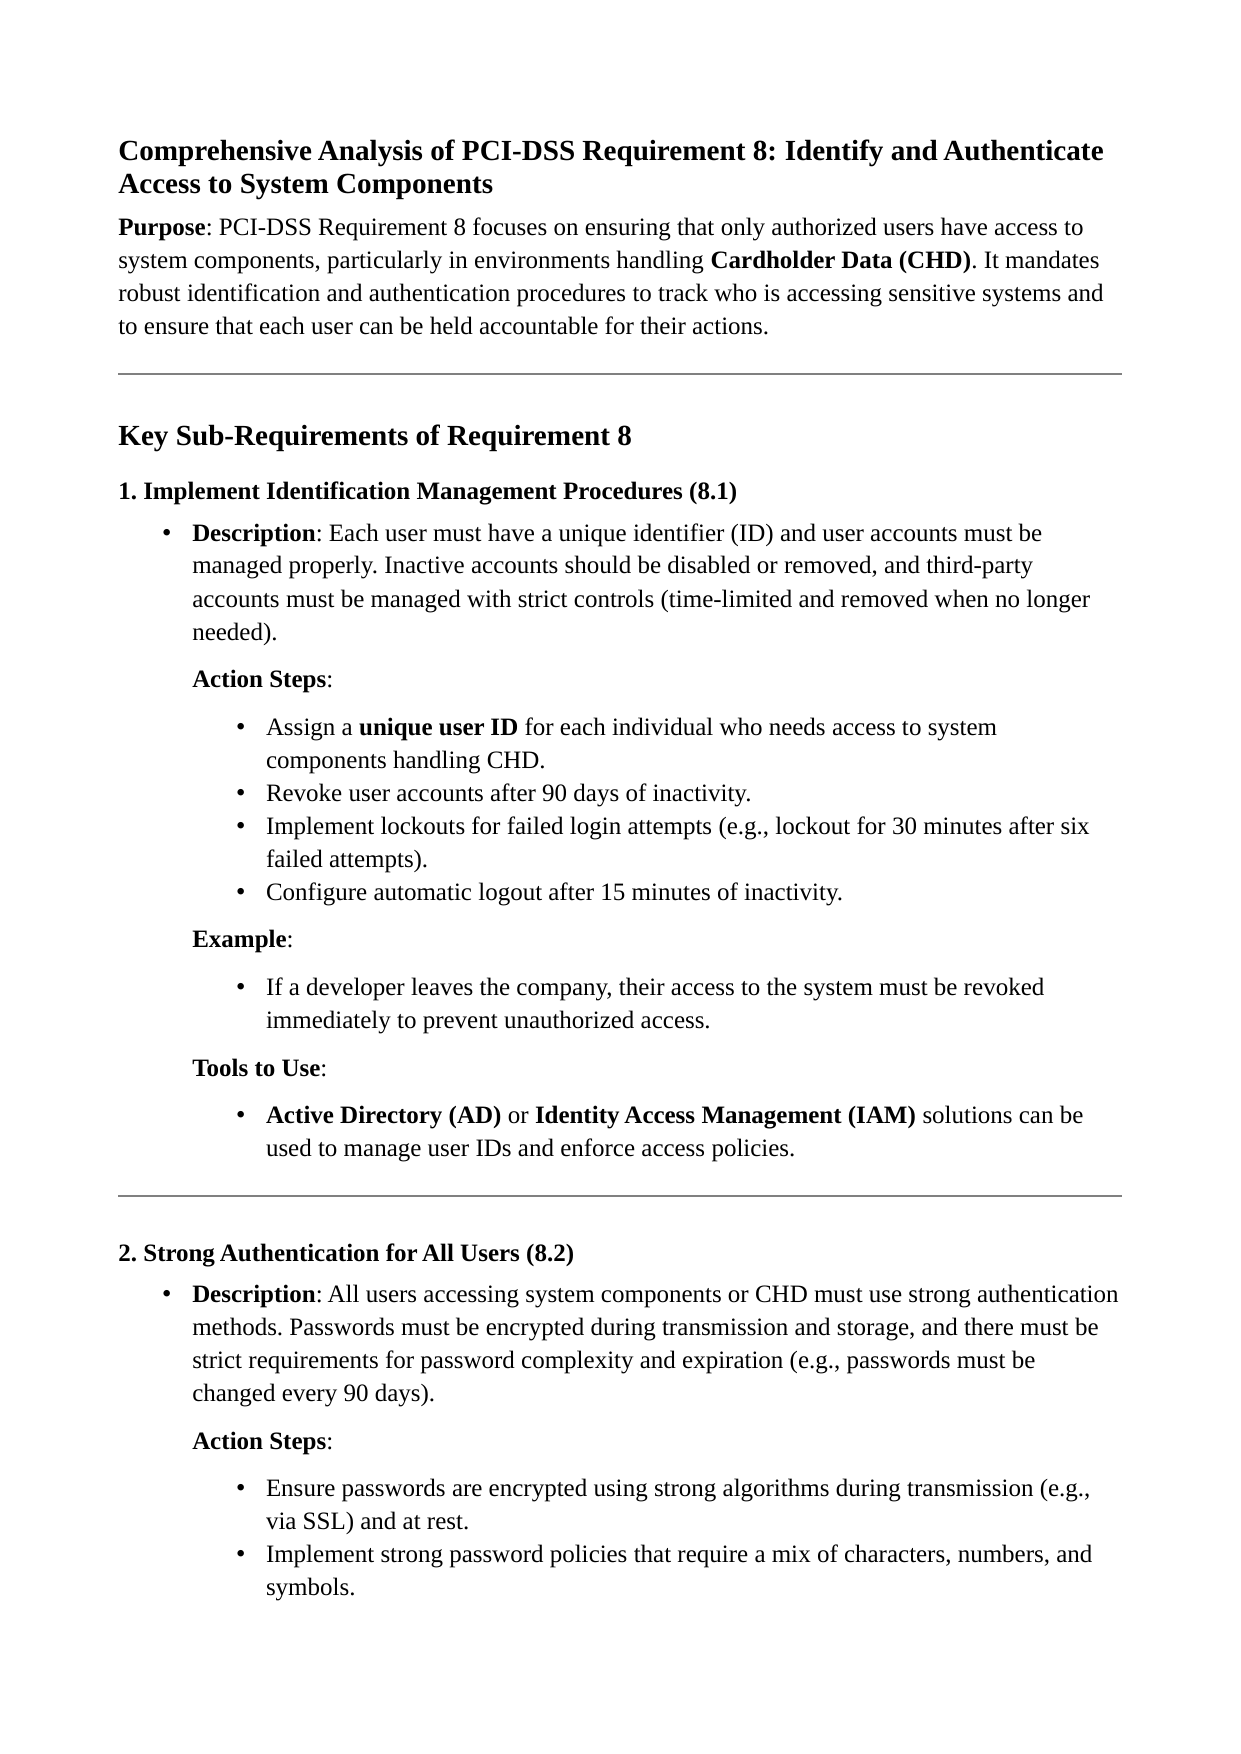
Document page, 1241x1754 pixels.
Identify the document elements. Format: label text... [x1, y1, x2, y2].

list Description: All users accessing system components or CHD must use strong authentication methods. Passwords must be encrypted during transmission and storage, and there must be strict requirements for password complexity and expiration (e.g., passwords must be changed every 90 days). [162, 1279, 1122, 1407]
list Revoke user accounts after 90 days of inactivity. [236, 778, 1122, 807]
list Implement lockouts for failed login attempts (e.g., lockout for 30 minutes after six failed attempts). [236, 811, 1122, 873]
list Configure automatic logout after 15 minutes of inactivity. [236, 877, 1122, 906]
text Purpose: PCI-DSS Requirement 8 focuses on ensuring that only authorized users have access to system components, particularly in environments handling Cardholder Data (CHD). It mandates robust identification and authentication procedures to track who is accessing sensitive systems and to ensure that each user can be held accountable for their actions. [118, 212, 1122, 340]
list Action Steps: [162, 664, 1122, 693]
list Description: Each user must have a unique identifier (ID) and user accounts must be managed properly. Inactive accounts should be disabled or removed, and third-party accounts must be managed with strict controls (time-limited and removed when no longer needed). [162, 518, 1122, 645]
subtitle 1. Implement Identification Management Procedures (8.1) [118, 476, 1122, 505]
list If a developer leaves the company, their access to the system must be revoked immediately to prevent unauthorized access. [236, 972, 1122, 1034]
list Action Steps: [162, 1426, 1122, 1454]
subtitle Comprehensive Analysis of PCI-DSS Requirement 8: Identify and Authenticate Access to System Components [118, 133, 1122, 200]
list Example: [162, 924, 1122, 953]
list Ensure passwords are encrypted using strong algorithms during transmission (e.g., via SSL) and at rest. [236, 1473, 1122, 1535]
subtitle 2. Strong Authentication for All Users (8.2) [118, 1238, 1122, 1267]
list Active Directory (AD) or Identity Access Management (IAM) solutions can be used to manage user IDs and enforce access policies. [236, 1100, 1122, 1162]
subtitle Key Sub-Requirements of Requirement 8 [118, 418, 1122, 451]
list Assign a unique user ID for each individual who needs access to system components handling CHD. [236, 712, 1122, 774]
list Implement strong password policies that require a mix of characters, numbers, and symbols. [236, 1539, 1122, 1601]
list Tools to Use: [162, 1053, 1122, 1082]
